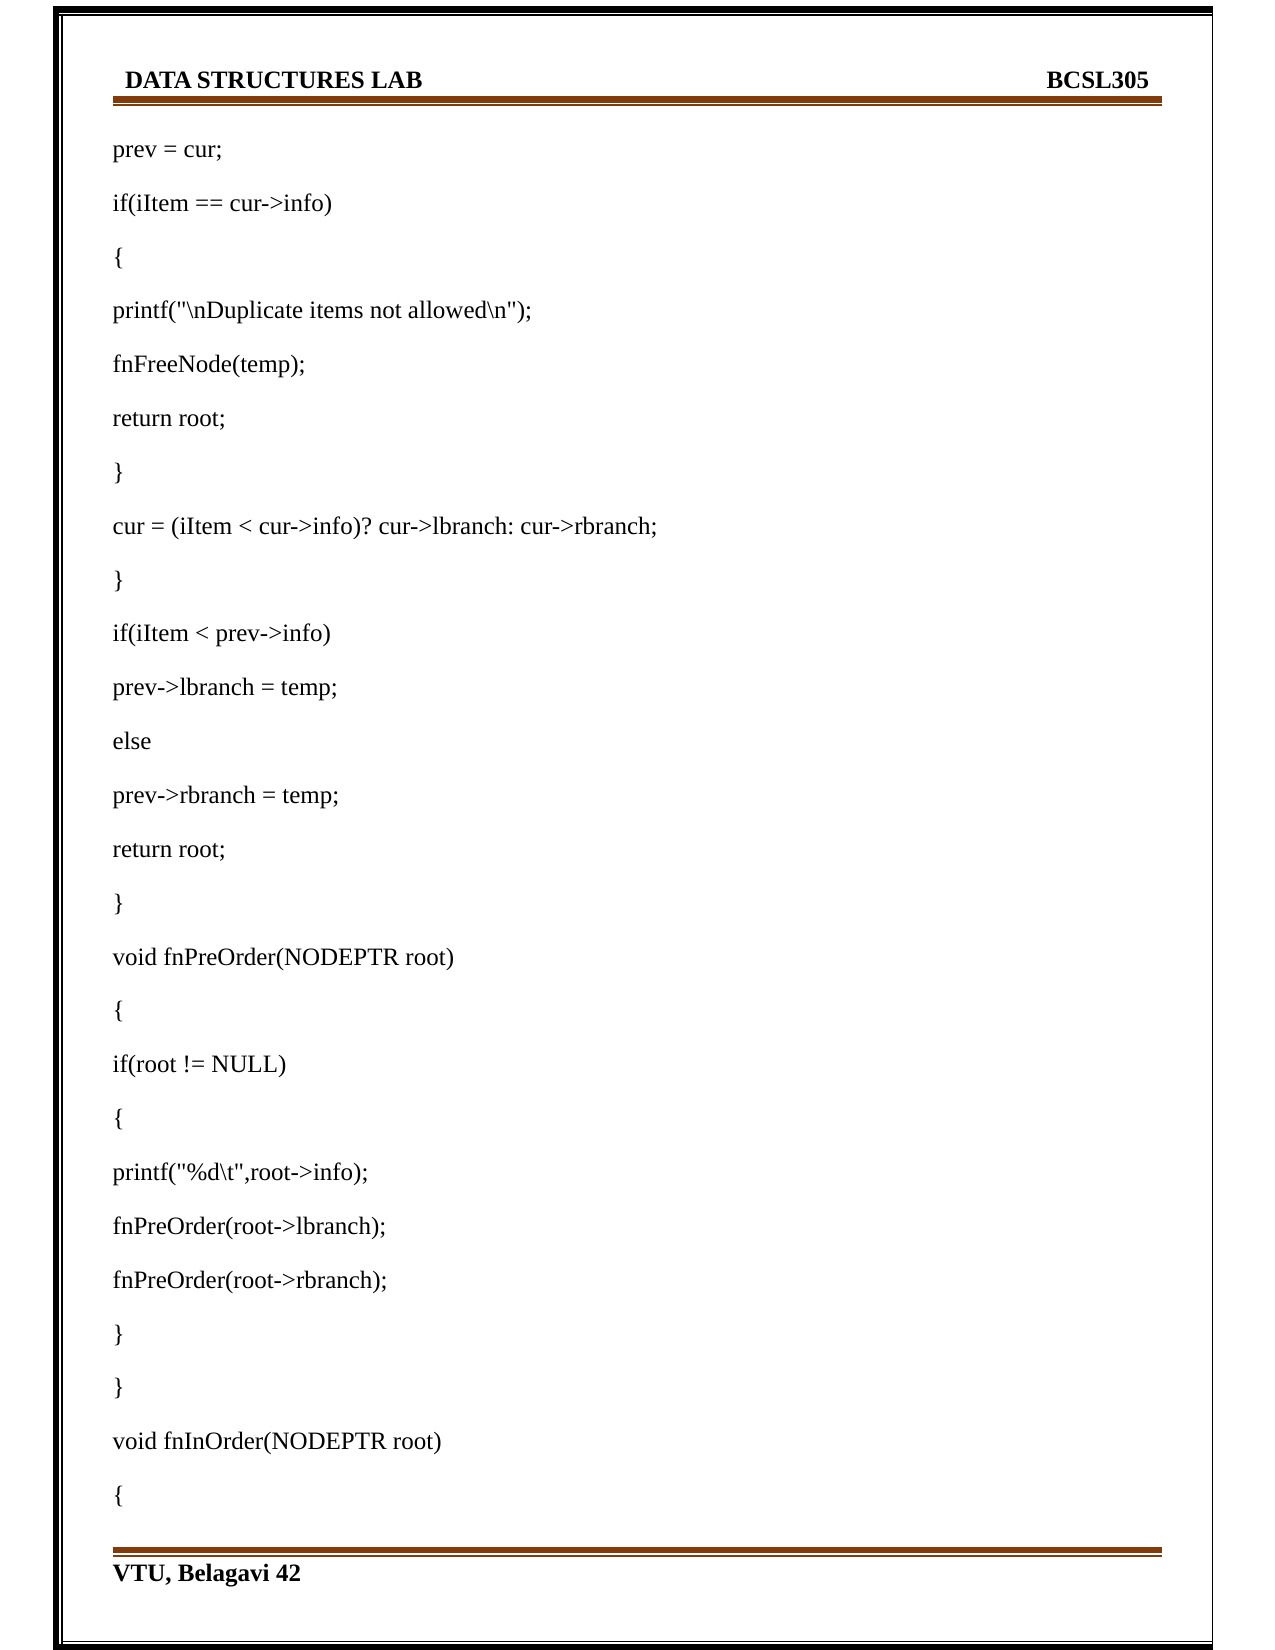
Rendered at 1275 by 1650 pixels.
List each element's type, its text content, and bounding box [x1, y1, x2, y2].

text return root; [112, 403, 1162, 432]
text return root; [112, 834, 1162, 863]
text void fnPreOrder(NODEPTR root) [112, 942, 1162, 970]
text printf("\nDuplicate items not allowed\n"); [112, 295, 1162, 324]
text if(iItem == cur->info) [112, 188, 1162, 216]
text { [112, 1103, 1162, 1132]
text if(root != NULL) [112, 1049, 1162, 1078]
text prev->lbranch = temp; [112, 672, 1162, 701]
text { [112, 996, 1162, 1024]
text printf("%d\t",root->info); [112, 1157, 1162, 1186]
text fnPreOrder(root->lbranch); [112, 1211, 1162, 1240]
text { [112, 1480, 1162, 1509]
text } [112, 1319, 1162, 1347]
text } [112, 1372, 1162, 1401]
text prev->rbranch = temp; [112, 780, 1162, 809]
text } [112, 565, 1162, 593]
text else [112, 726, 1162, 755]
text cur = (iItem < cur->info)? cur->lbranch: cur->rbranch; [112, 511, 1162, 539]
text fnFreeNode(temp); [112, 349, 1162, 378]
text { [112, 242, 1162, 270]
text } [112, 888, 1162, 917]
text fnPreOrder(root->rbranch); [112, 1265, 1162, 1293]
text void fnInOrder(NODEPTR root) [112, 1426, 1162, 1455]
text prev = cur; [112, 134, 1162, 163]
text if(iItem < prev->info) [112, 618, 1162, 647]
text } [112, 457, 1162, 486]
